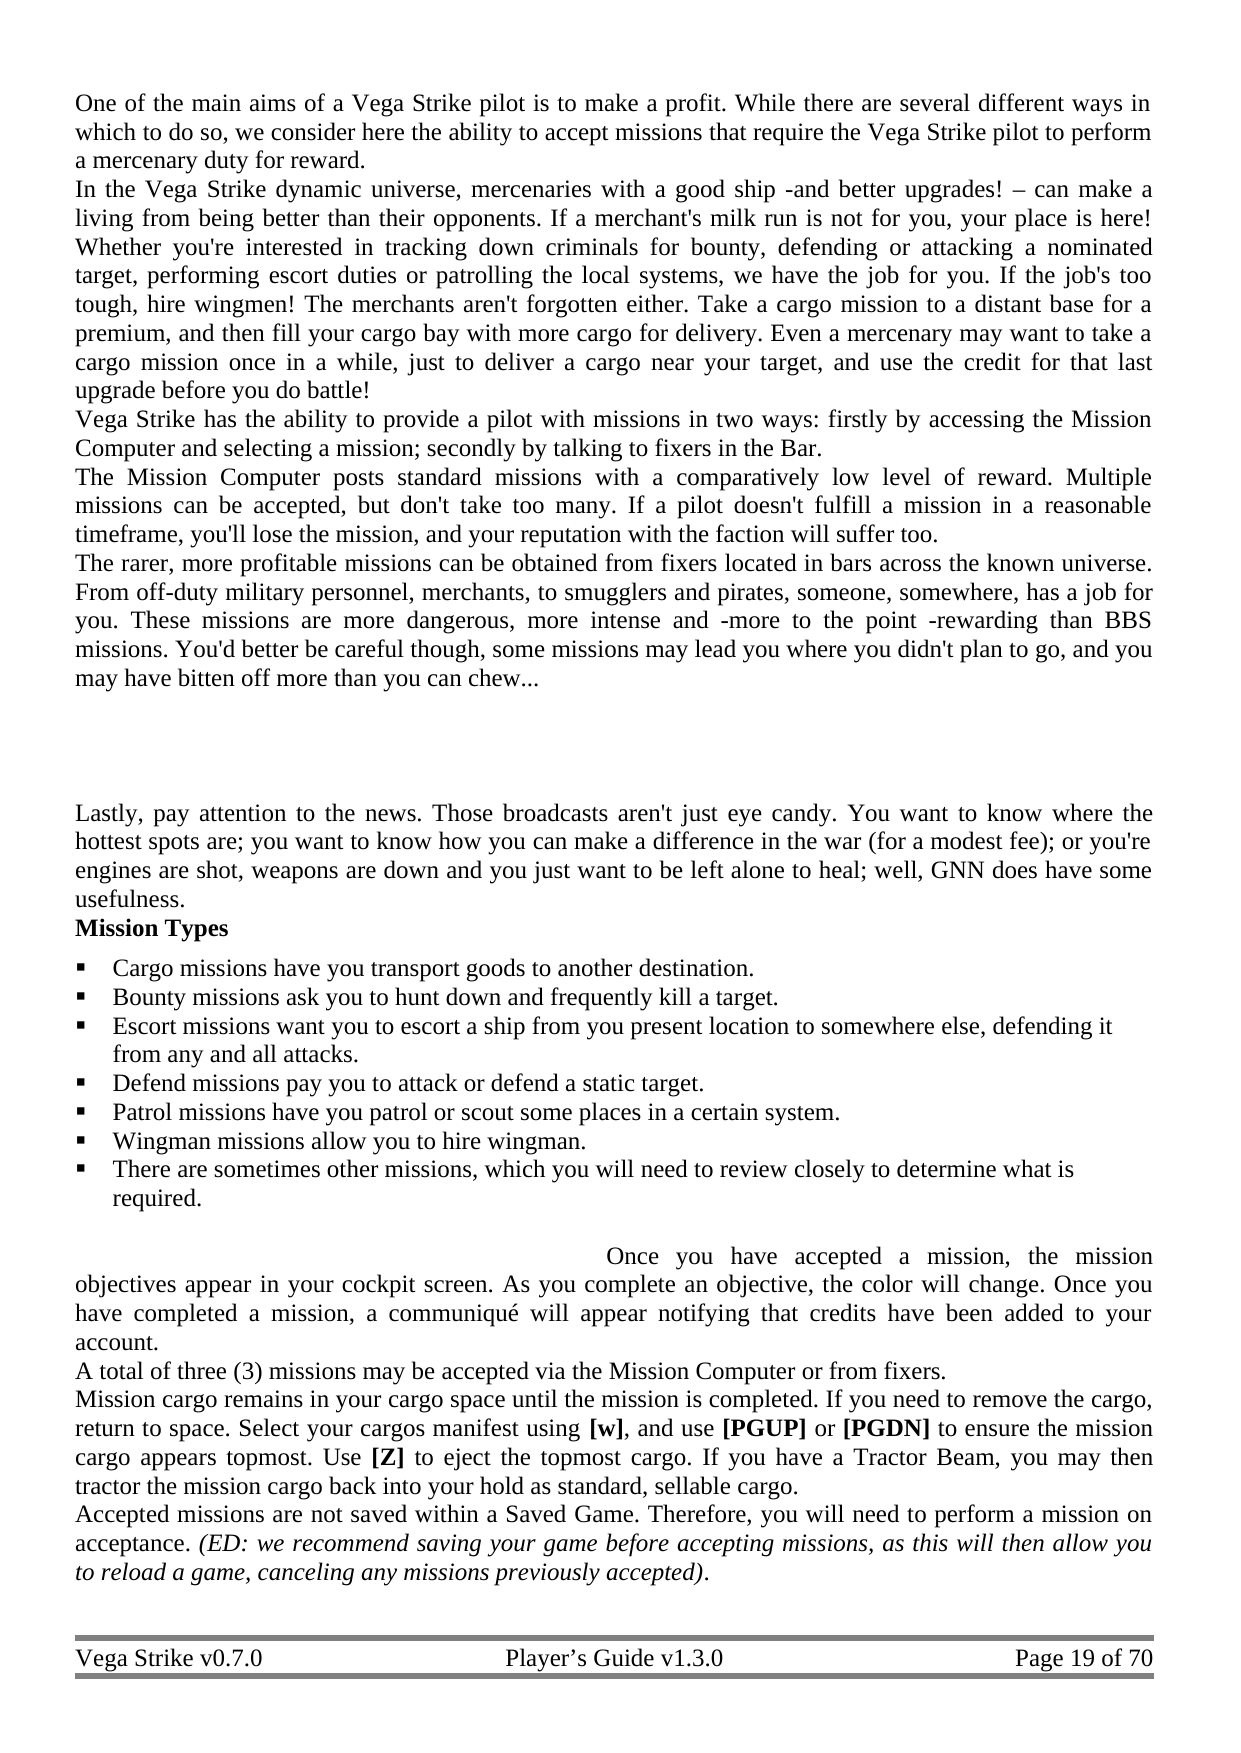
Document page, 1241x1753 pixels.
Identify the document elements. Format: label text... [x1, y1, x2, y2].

text Vega Strike has the ability to provide a pilot with missions in two ways: firstly by accessing the Mission Computer and selecting a mission; secondly by talking to fixers in the Bar. [75, 404, 1154, 462]
list Escort missions want you to escort a ship from you present location to somewhere else, defending it from any and all attacks. [75, 1011, 1154, 1068]
list Cargo missions have you transport goods to another destination. [75, 953, 1154, 982]
list Patrol missions have you patrol or scout some places in a certain system. [75, 1097, 1154, 1126]
list Bounty missions ask you to hunt down and frequently kill a target. [75, 982, 1154, 1011]
text Lastly, pay attention to the news. Those broadcasts aren't just eye candy. You want to know where the hottest spots are; you want to know how you can make a difference in the war (for a modest fee); or you're engines are shot, weapons are down and you just want to be left alone to heal; well, GNN does have some usefulness. [75, 798, 1154, 913]
list Wingman missions allow you to hire wingman. [75, 1126, 1154, 1154]
text A total of three (3) missions may be accepted via the Mission Computer or from fixers. [75, 1356, 1154, 1384]
text The Mission Computer posts standard missions with a comparatively low level of reward. Multiple missions can be accepted, but don't take too many. If a pilot doesn't fulfill a mission in a reasonable timeframe, you'll lose the mission, and your reputation with the faction will suffer too. [75, 462, 1154, 548]
text Mission Types [75, 913, 1154, 941]
text Accepted missions are not saved within a Saved Game. Therefore, you will need to perform a mission on acceptance. (ED: we recommend saving your game before accepting missions, as this will then allow you to reload a game, canceling any missions previously accepted). [75, 1499, 1154, 1586]
text The rarer, more profitable missions can be obtained from fixers located in bars across the known universe. From off-duty military personnel, merchants, to smugglers and pirates, someone, somewhere, has a job for you. These missions are more dangerous, more intense and -more to the point -rewarding than BBS missions. You'd better be careful though, some missions may lead you where you didn't plan to go, and you may have bitten off more than you can chew... [75, 548, 1154, 692]
text One of the main aims of a Vega Strike pilot is to make a profit. While there are several different ways in which to do so, we consider here the ability to accept missions that require the Vega Strike pilot to perform a mercenary duty for reward. [75, 88, 1154, 174]
text Once you have accepted a mission, the mission objectives appear in your cockpit screen. As you complete an objective, the color will change. Once you have completed a mission, a communiqué will appear notifying that credits have been added to your account. [75, 1241, 1154, 1356]
list Defend missions pay you to attack or defend a static target. [75, 1068, 1154, 1097]
list There are sometimes other missions, which you will need to review closely to determine what is required. [75, 1154, 1154, 1212]
text In the Vega Strike dynamic universe, mercenaries with a good ship -and better upgrades! – can make a living from being better than their opponents. If a merchant's milk run is not for you, your place is here! Whether you're interested in tracking down criminals for bounty, defending or attacking a nominated target, performing escort duties or patrolling the local systems, we have the job for you. If the job's too tough, hire wingmen! The merchants aren't forgotten either. Take a cargo mission to a distant base for a premium, and then fill your cargo bay with more cargo for delivery. Even a mercenary may want to take a cargo mission once in a while, just to deliver a cargo near your target, and use the credit for that last upgrade before you do battle! [75, 174, 1154, 404]
text Mission cargo remains in your cargo space until the mission is completed. If you need to remove the cargo, return to space. Select your cargos manifest using [w], and use [PGUP] or [PGDN] to ensure the mission cargo appears topmost. Use [Z] to eject the topmost cargo. If you have a Tractor Beam, you may then tractor the mission cargo back into your hold as standard, sellable cargo. [75, 1384, 1154, 1499]
